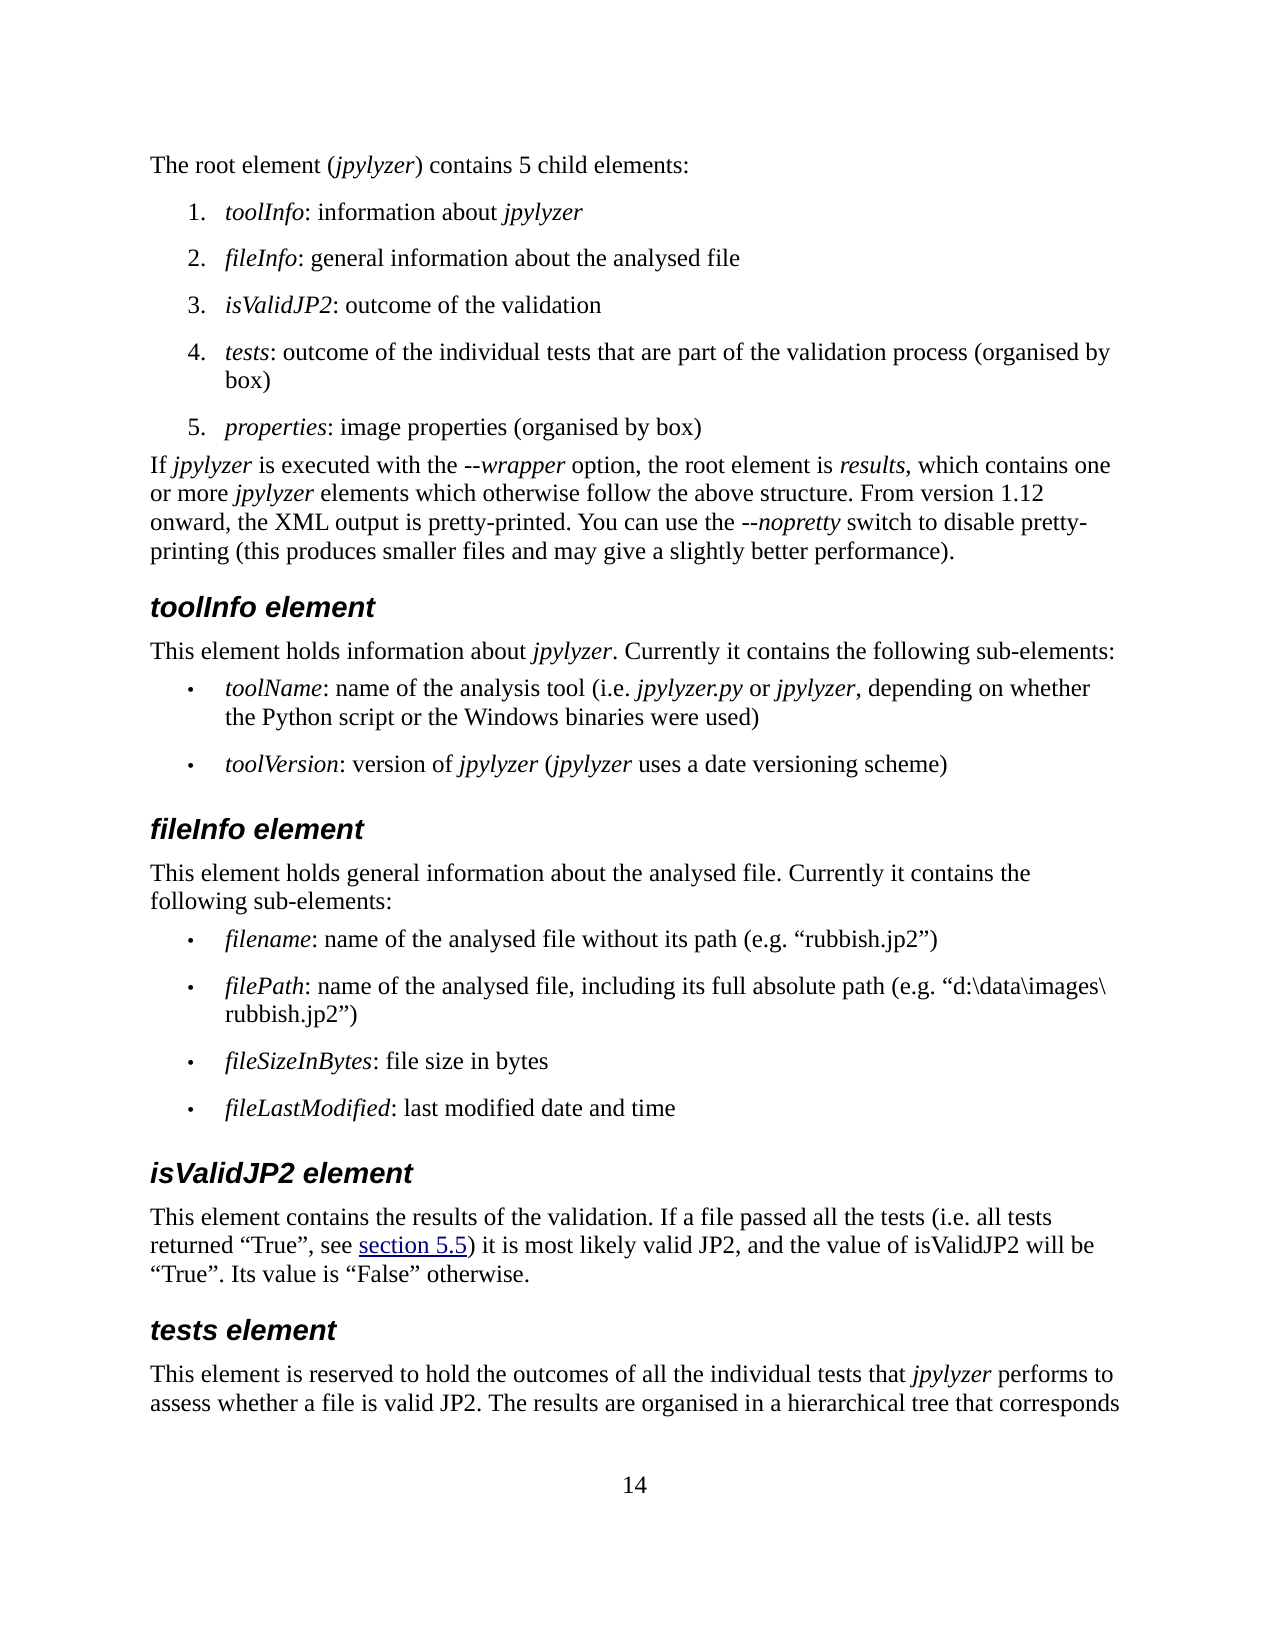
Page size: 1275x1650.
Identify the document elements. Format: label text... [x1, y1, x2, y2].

subtitle toolInfo element [150, 590, 1125, 623]
list fileSizeInBytes: file size in bytes [187, 1046, 1125, 1075]
list filePath: name of the analysed file, including its full absolute path (e.g. “d:\data\images\rubbish.jp2”) [187, 971, 1125, 1028]
subtitle tests element [150, 1313, 1125, 1346]
list toolName: name of the analysis tool (i.e. jpylyzer.py or jpylyzer, depending on whether the Python script or the Windows binaries were used) [187, 673, 1125, 731]
subtitle fileInfo element [150, 812, 1125, 845]
list fileInfo: general information about the analysed file [187, 243, 1125, 272]
list isValidJP2: outcome of the validation [187, 290, 1125, 319]
text This element holds information about jpylyzer. Currently it contains the following sub-elements: [150, 636, 1125, 664]
list tests: outcome of the individual tests that are part of the validation process (organised by box) [187, 337, 1125, 394]
text This element is reserved to hold the outcomes of all the individual tests that jpylyzer performs to assess whether a file is valid JP2. The results are organised in a hierarchical tree that corresponds [150, 1359, 1125, 1416]
list fileLastModified: last modified date and time [187, 1093, 1125, 1122]
list properties: image properties (organised by box) [187, 412, 1125, 441]
text This element contains the results of the validation. If a file passed all the tests (i.e. all tests returned “True”, see section 5.5) it is most likely valid JP2, and the value of isValidJP2 will be “True”. Its value is “False” otherwise. [150, 1202, 1125, 1288]
list filename: name of the analysed file without its path (e.g. “rubbish.jp2”) [187, 924, 1125, 953]
list toolVersion: version of jpylyzer (jpylyzer uses a date versioning scheme) [187, 749, 1125, 778]
text This element holds general information about the analysed file. Currently it contains the following sub-elements: [150, 858, 1125, 915]
text If jpylyzer is executed with the --wrapper option, the root element is results, which contains one or more jpylyzer elements which otherwise follow the above structure. From version 1.12 onward, the XML output is pretty-printed. You can use the --nopretty switch to disable pretty-printing (this produces smaller files and may give a slightly better performance). [150, 450, 1125, 565]
list toolInfo: information about jpylyzer [187, 197, 1125, 225]
text The root element (jpylyzer) contains 5 child elements: [150, 150, 1125, 179]
subtitle isValidJP2 element [150, 1156, 1125, 1189]
